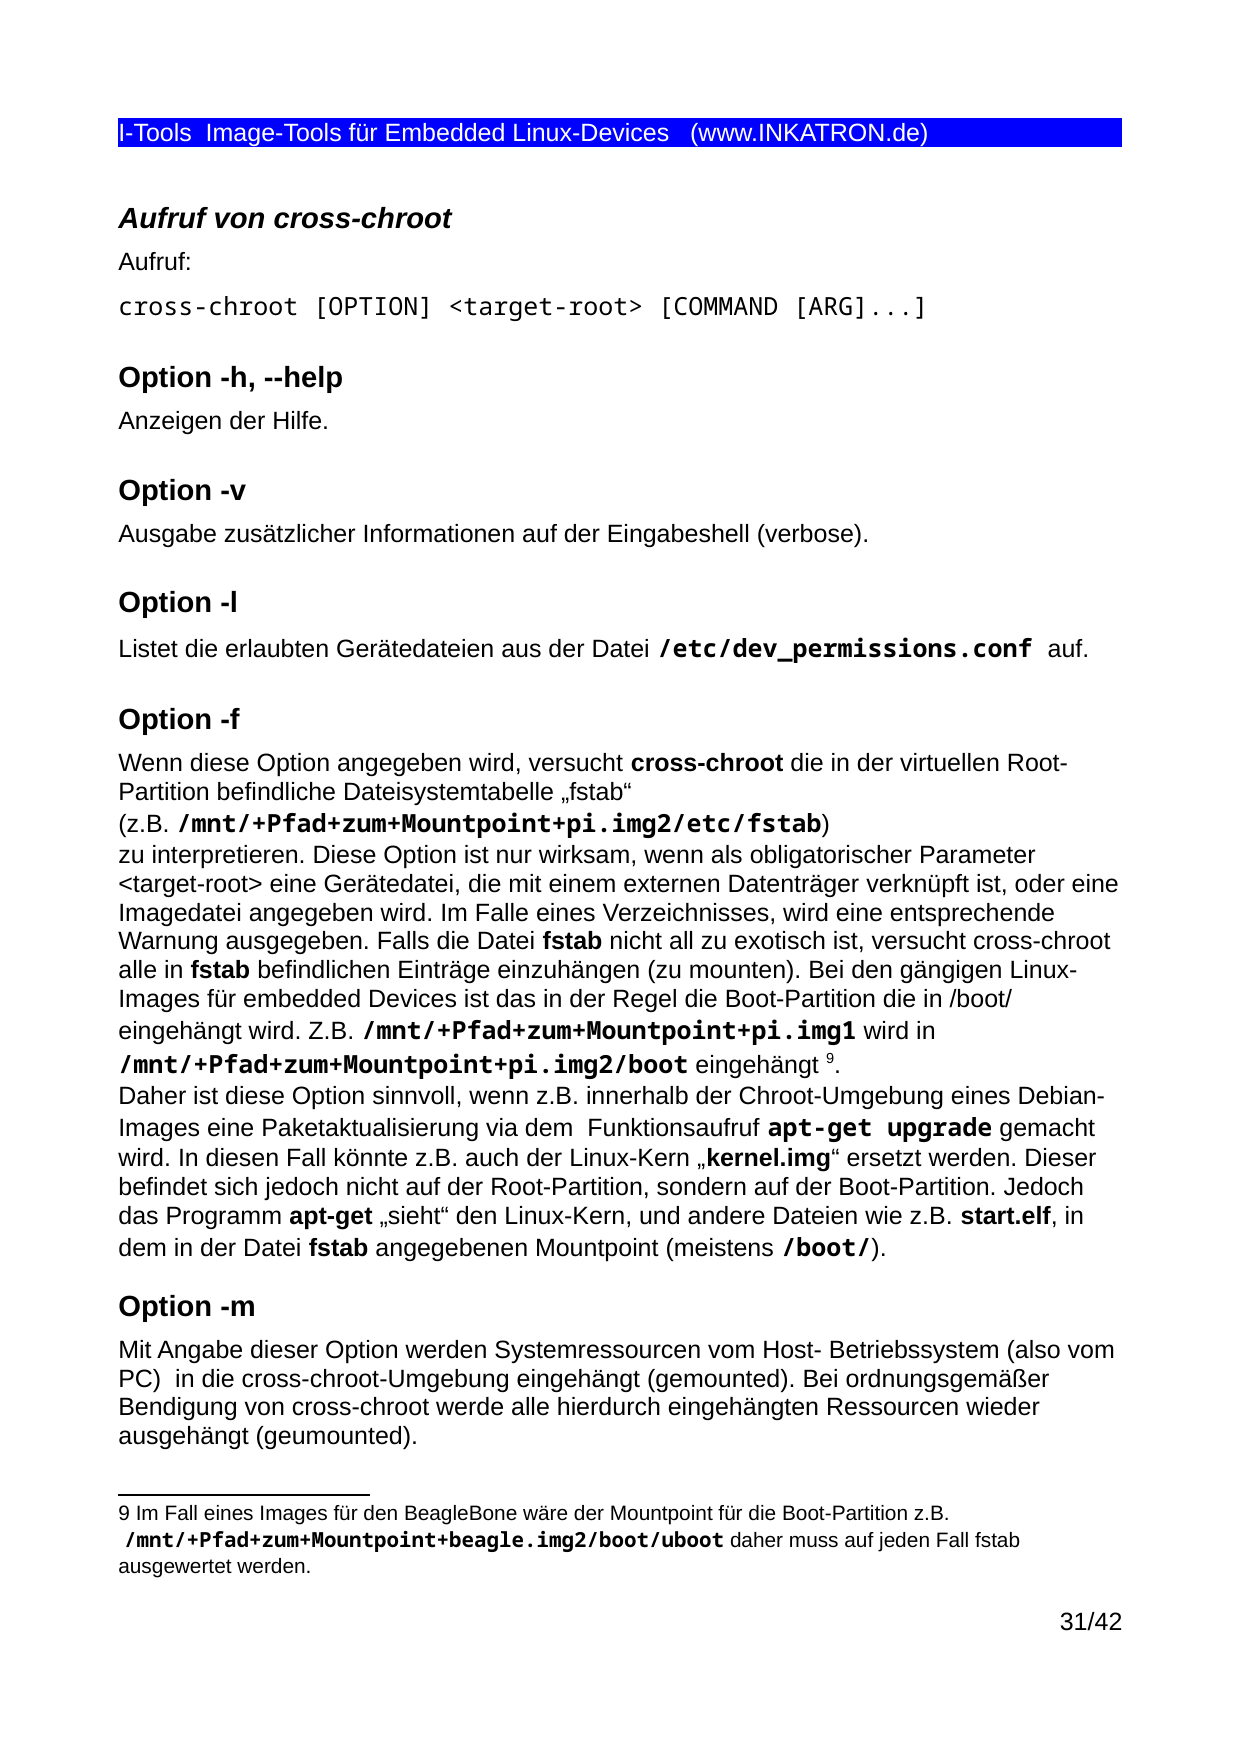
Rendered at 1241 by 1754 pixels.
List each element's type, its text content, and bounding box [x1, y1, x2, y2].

text (z.B. /mnt/+Pfad+zum+Mountpoint+pi.img2/etc/fstab) [118, 806, 1122, 840]
text Listet die erlaubten Gerätedateien aus der Datei /etc/dev_permissions.conf auf. [118, 631, 1122, 665]
text Mit Angabe dieser Option werden Systemressourcen vom Host- Betriebssystem (also vom PC) in die cross-chroot-Umgebung eingehängt (gemounted). Bei ordnungsgemäßer Bendigung von cross-chroot werde alle hierdurch eingehängten Ressourcen wieder ausgehängt (geumounted). [118, 1335, 1122, 1450]
text Ausgabe zusätzlicher Informationen auf der Eingabeshell (verbose). [118, 518, 1122, 547]
text /mnt/+Pfad+zum+Mountpoint+beagle.img2/boot/uboot daher muss auf jeden Fall fstab ausgewertet werden. [118, 1525, 1122, 1578]
subtitle Option -m [118, 1289, 1122, 1322]
text Anzeigen der Hilfe. [118, 406, 1122, 435]
subtitle Option -v [118, 472, 1122, 506]
text zu interpretieren. Diese Option ist nur wirksam, wenn als obligatorischer Parameter <target-root> eine Gerätedatei, die mit einem externen Datenträger verknüpft ist, oder eine Imagedatei angegeben wird. Im Falle eines Verzeichnisses, wird eine entsprechende Warnung ausgegeben. Falls die Datei fstab nicht all zu exotisch ist, versucht cross-chroot alle in fstab befindlichen Einträge einzuhängen (zu mounten). Bei den gängigen Linux-Images für embedded Devices ist das in der Regel die Boot-Partition die in /boot/ eingehängt wird. Z.B. /mnt/+Pfad+zum+Mountpoint+pi.img1 wird in /mnt/+Pfad+zum+Mountpoint+pi.img2/boot eingehängt . [118, 840, 1122, 1081]
text Daher ist diese Option sinnvoll, wenn z.B. innerhalb der Chroot-Umgebung eines Debian-Images eine Paketaktualisierung via dem Funktionsaufruf apt-get upgrade gemacht wird. In diesen Fall könnte z.B. auch der Linux-Kern „kernel.img“ ersetzt werden. Dieser befindet sich jedoch nicht auf der Root-Partition, sondern auf der Boot-Partition. Jedoch das Programm apt-get „sieht“ den Linux-Kern, und andere Dateien wie z.B. start.elf, in dem in der Datei fstab angegebenen Mountpoint (meistens /boot/). [118, 1081, 1122, 1264]
text Wenn diese Option angegeben wird, versucht cross-chroot die in der virtuellen Root-Partition befindliche Dateisystemtabelle „fstab“ [118, 748, 1122, 806]
subtitle Option -l [118, 585, 1122, 618]
subtitle Option -h, --help [118, 360, 1122, 394]
subtitle Aufruf von cross-chroot [118, 201, 1122, 235]
text Aufruf: [118, 247, 1122, 276]
text Im Fall eines Images für den BeagleBone wäre der Mountpoint für die Boot-Partition z.B. [118, 1501, 1122, 1525]
text cross-chroot [OPTION] <target-root> [COMMAND [ARG]...] [118, 289, 1122, 323]
subtitle Option -f [118, 702, 1122, 736]
